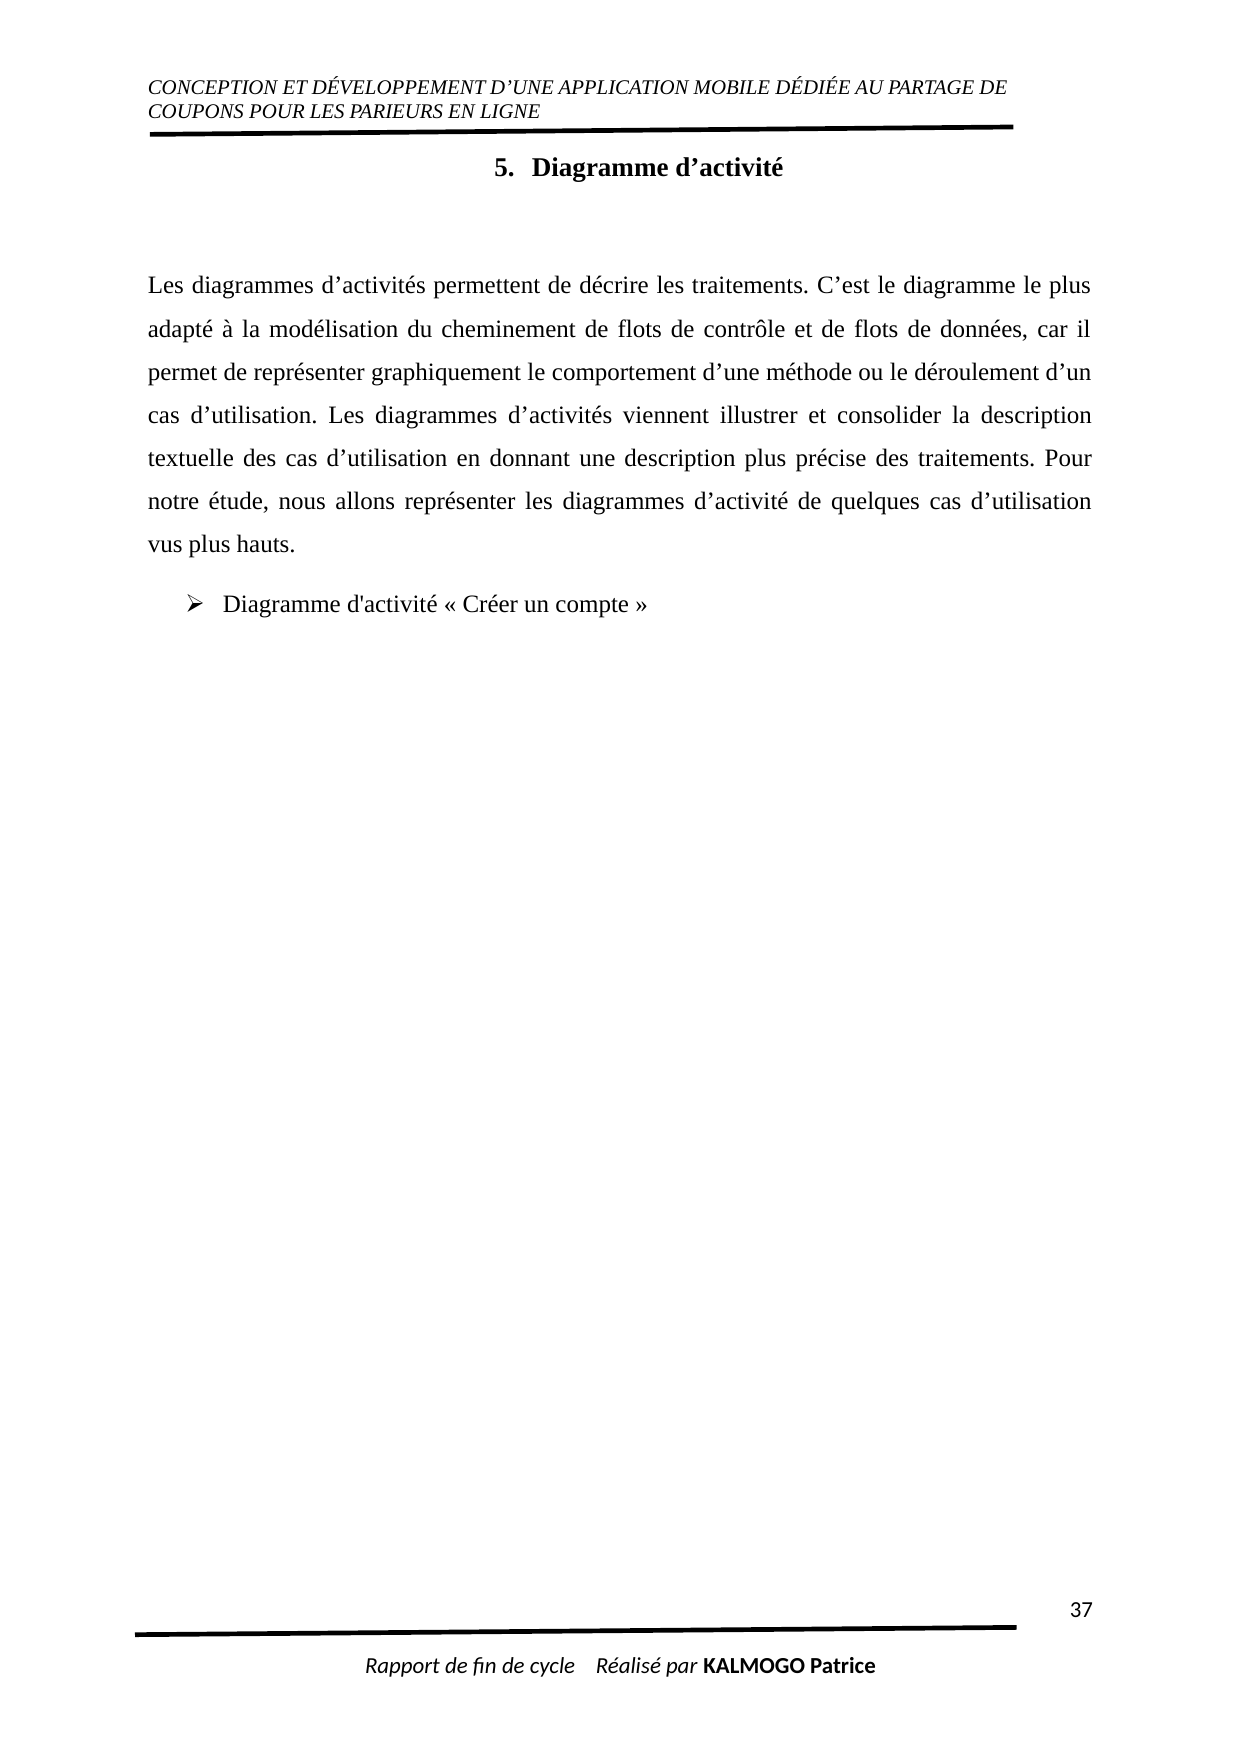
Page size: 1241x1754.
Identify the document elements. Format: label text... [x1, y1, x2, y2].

list Diagramme d’activité [185, 151, 1093, 182]
text Les diagrammes d’activités permettent de décrire les traitements. C’est le diagramme le plus adapté à la modélisation du cheminement de flots de contrôle et de flots de données, car il permet de représenter graphiquement le comportement d’une méthode ou le déroulement d’un cas d’utilisation. Les diagrammes d’activités viennent illustrer et consolider la description textuelle des cas d’utilisation en donnant une description plus précise des traitements. Pour notre étude, nous allons représenter les diagrammes d’activité de quelques cas d’utilisation vus plus hauts. [148, 271, 1093, 558]
list Diagramme d'activité « Créer un compte » [185, 589, 1093, 618]
